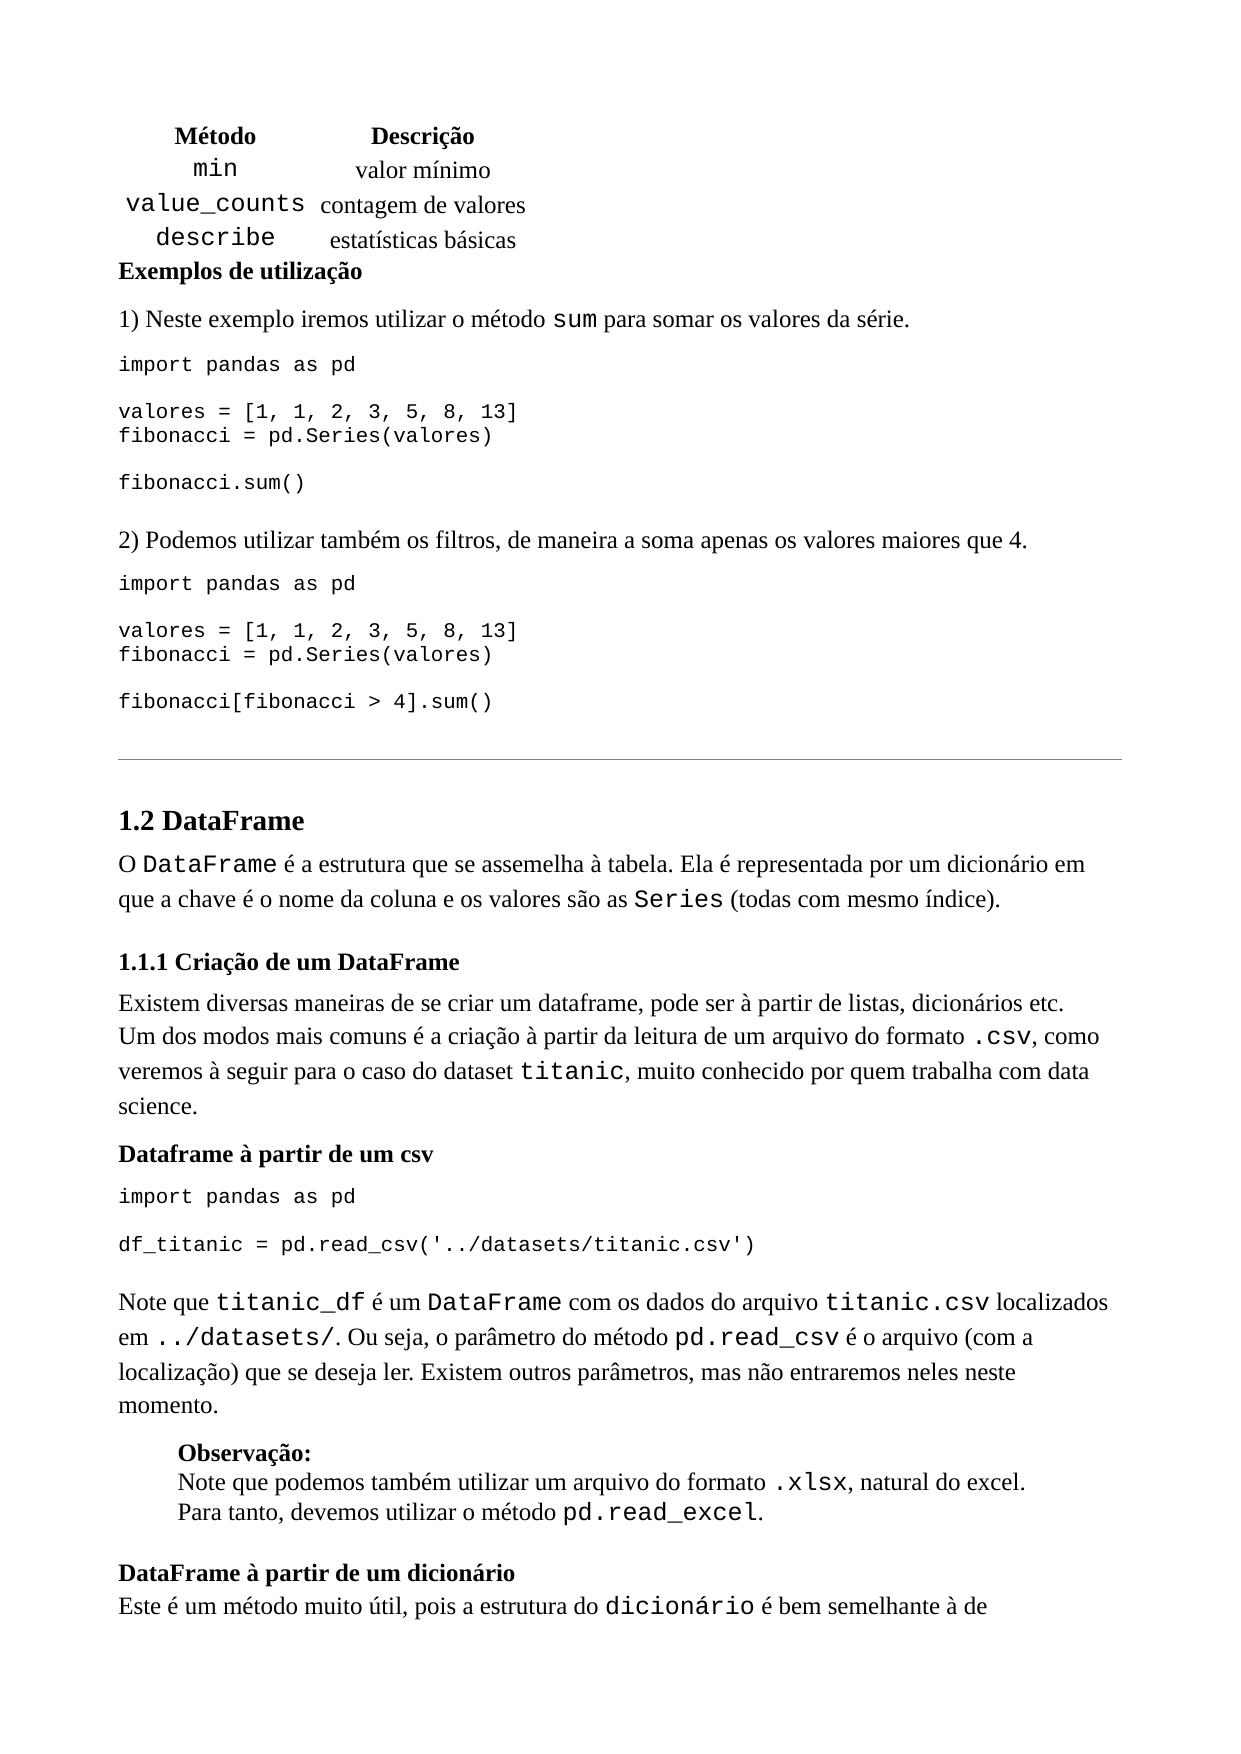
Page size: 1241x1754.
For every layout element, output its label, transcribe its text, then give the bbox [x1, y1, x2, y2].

subtitle 1.1.1 Criação de um DataFrame [118, 947, 1122, 976]
table_cell value_counts [118, 187, 313, 222]
text import pandas as pd [118, 354, 1122, 378]
text 1) Neste exemplo iremos utilizar o método sum para somar os valores da série. [118, 304, 1122, 335]
text fibonacci.sum() [118, 472, 1122, 496]
table_cell min [118, 153, 313, 187]
text import pandas as pd [118, 573, 1122, 597]
text fibonacci = pd.Series(valores) [118, 644, 1122, 668]
table_cell contagem de valores [313, 187, 533, 222]
text Existem diversas maneiras de se criar um dataframe, pode ser à partir de listas, dicionários etc. Um dos modos mais comuns é a criação à partir da leitura de um arquivo do formato .csv, como veremos à seguir para o caso do dataset titanic, muito conhecido por quem trabalha com data science. [118, 988, 1122, 1120]
text import pandas as pd [118, 1187, 1122, 1210]
text 2) Podemos utilizar também os filtros, de maneira a soma apenas os valores maiores que 4. [118, 525, 1122, 554]
table_cell estatísticas básicas [313, 222, 533, 256]
table_header Descrição [313, 118, 533, 153]
text Dataframe à partir de um csv [118, 1139, 1122, 1168]
text O DataFrame é a estrutura que se assemelha à tabela. Ela é representada por um dicionário em que a chave é o nome da coluna e os valores são as Series (todas com mesmo índice). [118, 849, 1122, 915]
text df_titanic = pd.read_csv('../datasets/titanic.csv') [118, 1234, 1122, 1257]
table_cell describe [118, 222, 313, 256]
text Note que titanic_df é um DataFrame com os dados do arquivo titanic.csv localizados em ../datasets/. Ou seja, o parâmetro do método pd.read_csv é o arquivo (com a localização) que se deseja ler. Existem outros parâmetros, mas não entraremos neles neste momento. [118, 1287, 1122, 1419]
text fibonacci = pd.Series(valores) [118, 425, 1122, 449]
table_header Método [118, 118, 313, 153]
table_cell valor mínimo [313, 153, 533, 187]
text Exemplos de utilização [118, 256, 1122, 285]
text valores = [1, 1, 2, 3, 5, 8, 13] [118, 620, 1122, 644]
subtitle 1.2 DataFrame [118, 803, 1122, 837]
text valores = [1, 1, 2, 3, 5, 8, 13] [118, 401, 1122, 425]
text DataFrame à partir de um dicionário Este é um método muito útil, pois a estrutura do dicionário é bem semelhante à de [118, 1558, 1122, 1622]
text fibonacci[fibonacci > 4].sum() [118, 691, 1122, 715]
text Observação: Note que podemos também utilizar um arquivo do formato .xlsx, natural do excel. Para tanto, devemos utilizar o método pd.read_excel. [177, 1438, 1063, 1528]
